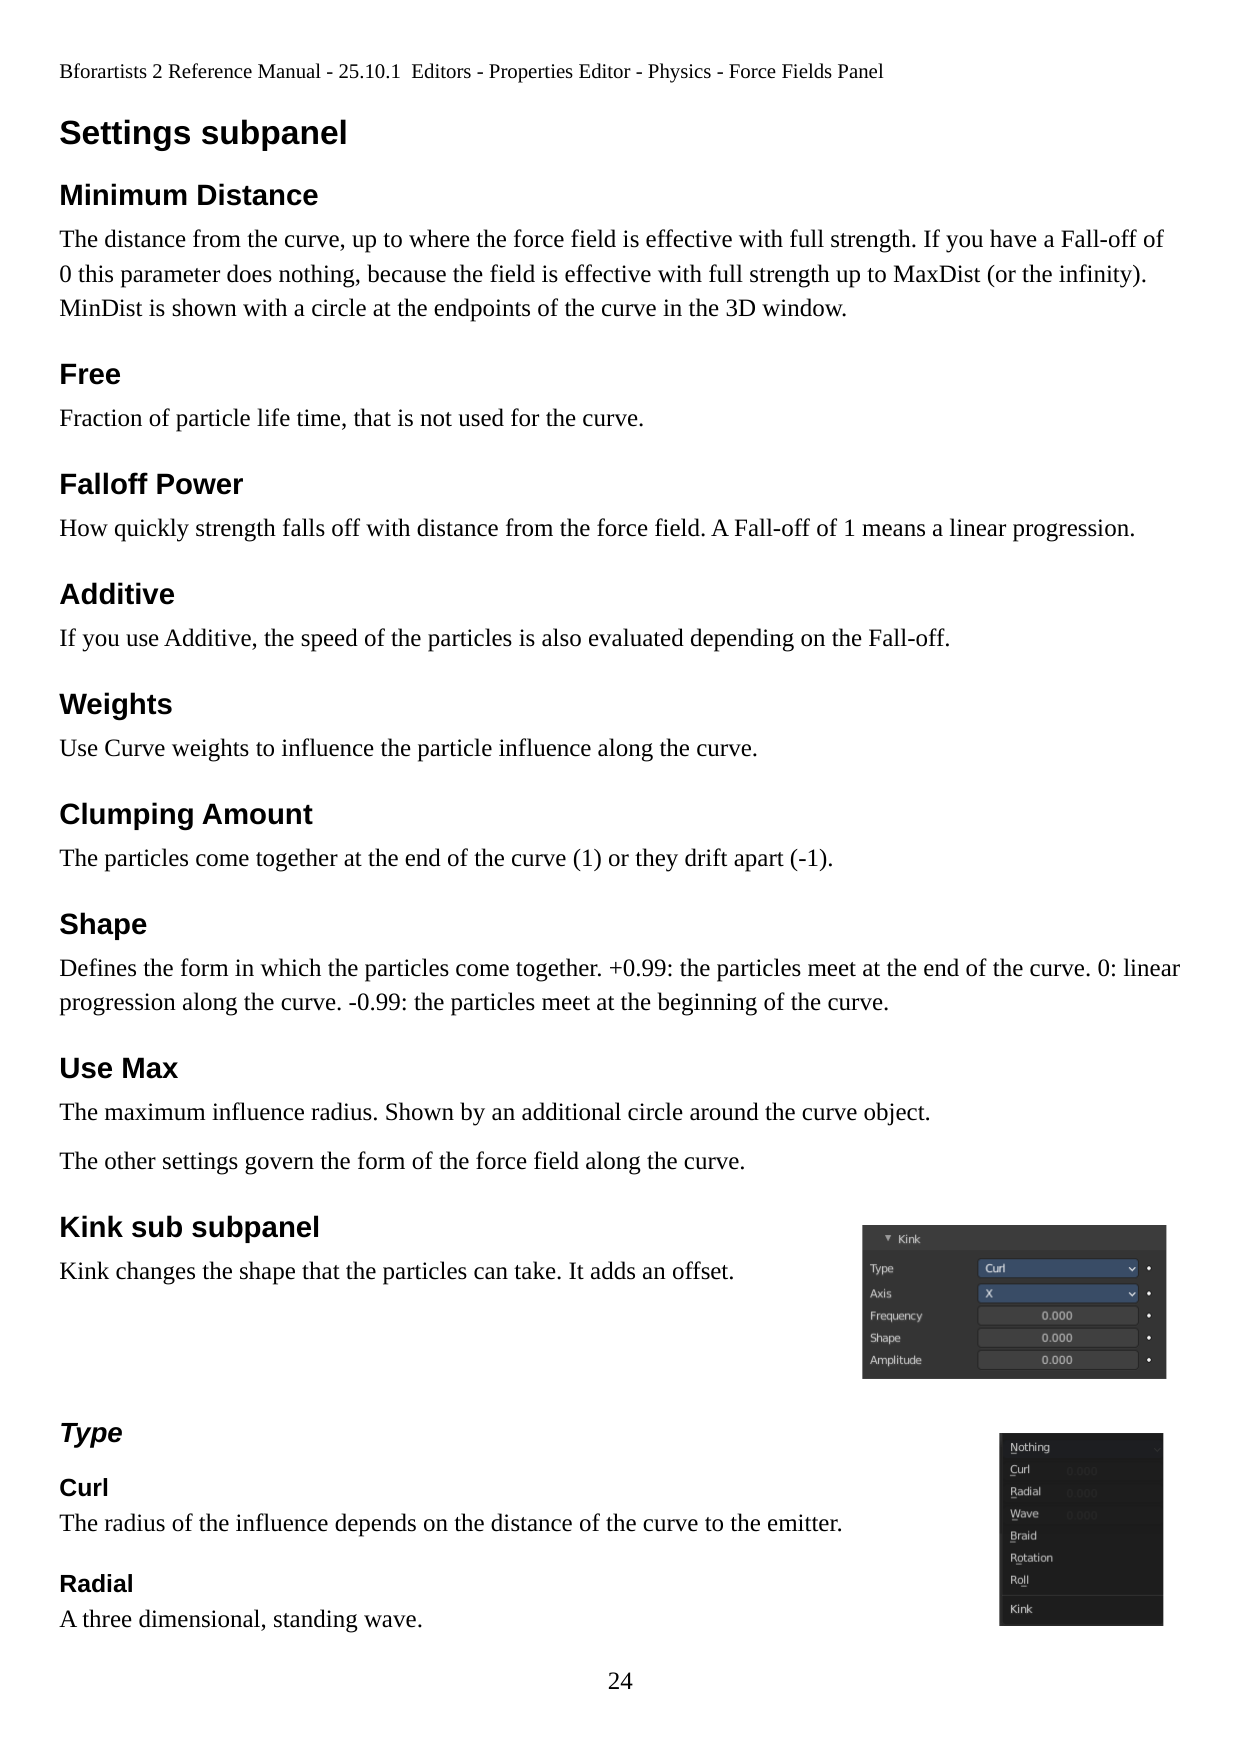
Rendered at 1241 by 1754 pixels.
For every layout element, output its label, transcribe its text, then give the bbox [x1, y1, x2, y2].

text The particles come together at the end of the curve (1) or they drift apart (-1). [59, 843, 1181, 872]
subtitle Type [59, 1416, 1181, 1448]
subtitle [1164, 1473, 1181, 1501]
subtitle Settings subpanel [59, 113, 1181, 151]
picture [999, 1433, 1164, 1626]
subtitle Free [59, 357, 1181, 391]
subtitle Additive [59, 577, 1181, 611]
text Kink changes the shape that the particles can take. It adds an offset. [59, 1256, 862, 1285]
text The radius of the influence depends on the distance of the curve to the emitter. [59, 1508, 999, 1536]
subtitle [1164, 1569, 1181, 1598]
subtitle Falloff Power [59, 467, 1181, 501]
text Use Curve weights to influence the particle influence along the curve. [59, 733, 1181, 762]
picture [862, 1225, 1167, 1379]
subtitle Minimum Distance [59, 178, 1181, 212]
subtitle Clumping Amount [59, 797, 1181, 831]
text Fraction of particle life time, that is not used for the curve. [59, 403, 1181, 432]
subtitle Curl [59, 1473, 999, 1501]
text How quickly strength falls off with distance from the force field. A Fall-off of 1 means a linear progression. [59, 513, 1181, 542]
text The distance from the curve, up to where the force field is effective with full strength. If you have a Fall-off of 0 this parameter does nothing, because the field is effective with full strength up to MaxDist (or the infinity). MinDist is shown with a circle at the endpoints of the curve in the 3D window. [59, 224, 1181, 322]
text Defines the form in which the particles come together. +0.99: the particles meet at the end of the curve. 0: linear progression along the curve. -0.99: the particles meet at the beginning of the curve. [59, 953, 1181, 1016]
subtitle Kink sub subpanel [59, 1210, 1181, 1244]
text The maximum influence radius. Shown by an additional circle around the curve object. [59, 1097, 1181, 1126]
subtitle Radial [59, 1569, 999, 1598]
text The other settings govern the form of the force field along the curve. [59, 1146, 1181, 1175]
subtitle Weights [59, 687, 1181, 721]
text A three dimensional, standing wave. [59, 1604, 1181, 1633]
text If you use Additive, the speed of the particles is also evaluated depending on the Fall-off. [59, 623, 1181, 652]
subtitle Shape [59, 907, 1181, 940]
subtitle Use Max [59, 1051, 1181, 1085]
